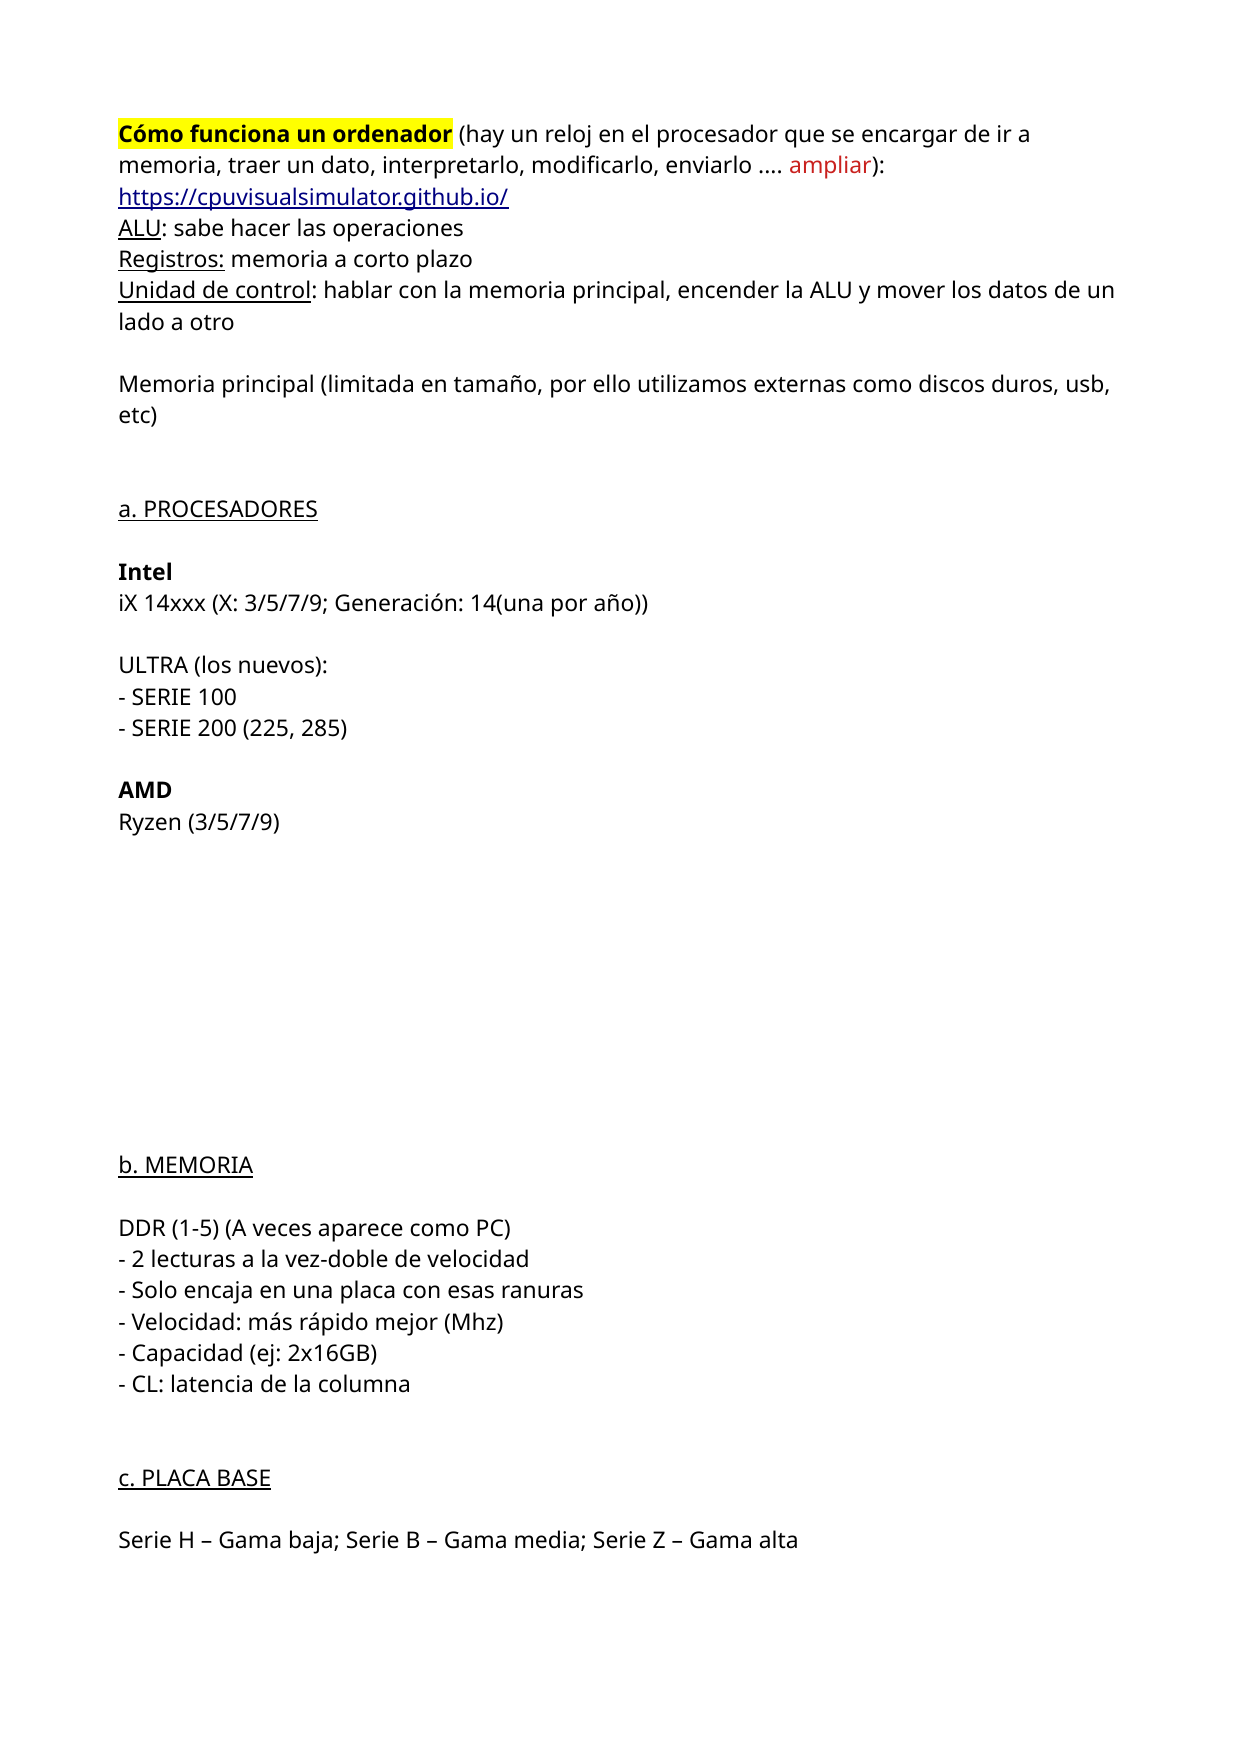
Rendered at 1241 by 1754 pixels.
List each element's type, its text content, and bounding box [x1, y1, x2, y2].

text Ryzen (3/5/7/9) [118, 806, 1122, 837]
text - CL: latencia de la columna [118, 1368, 1122, 1399]
text b. MEMORIA [118, 1149, 1122, 1181]
text iX 14xxx (X: 3/5/7/9; Generación: 14(una por año)) [118, 587, 1122, 618]
text Serie H – Gama baja; Serie B – Gama media; Serie Z – Gama alta [118, 1524, 1122, 1556]
text Cómo funciona un ordenador (hay un reloj en el procesador que se encargar de ir a memoria, traer un dato, interpretarlo, modificarlo, enviarlo .... ampliar): https://cpuvisualsimulator.github.io/ [118, 118, 1122, 212]
text DDR (1-5) (A veces aparece como PC) [118, 1212, 1122, 1243]
text Intel [118, 556, 1122, 587]
text c. PLACA BASE [118, 1462, 1122, 1493]
text Memoria principal (limitada en tamaño, por ello utilizamos externas como discos duros, usb, etc) [118, 368, 1122, 431]
text Unidad de control: hablar con la memoria principal, encender la ALU y mover los datos de un lado a otro [118, 274, 1122, 337]
text - Solo encaja en una placa con esas ranuras [118, 1274, 1122, 1306]
text - SERIE 100 [118, 681, 1122, 712]
text Registros: memoria a corto plazo [118, 243, 1122, 274]
text AMD [118, 774, 1122, 806]
text ULTRA (los nuevos): [118, 649, 1122, 681]
text - SERIE 200 (225, 285) [118, 712, 1122, 743]
text ALU: sabe hacer las operaciones [118, 212, 1122, 243]
text a. PROCESADORES [118, 493, 1122, 524]
text - Velocidad: más rápido mejor (Mhz) [118, 1306, 1122, 1337]
text - Capacidad (ej: 2x16GB) [118, 1337, 1122, 1368]
text - 2 lecturas a la vez-doble de velocidad [118, 1243, 1122, 1274]
